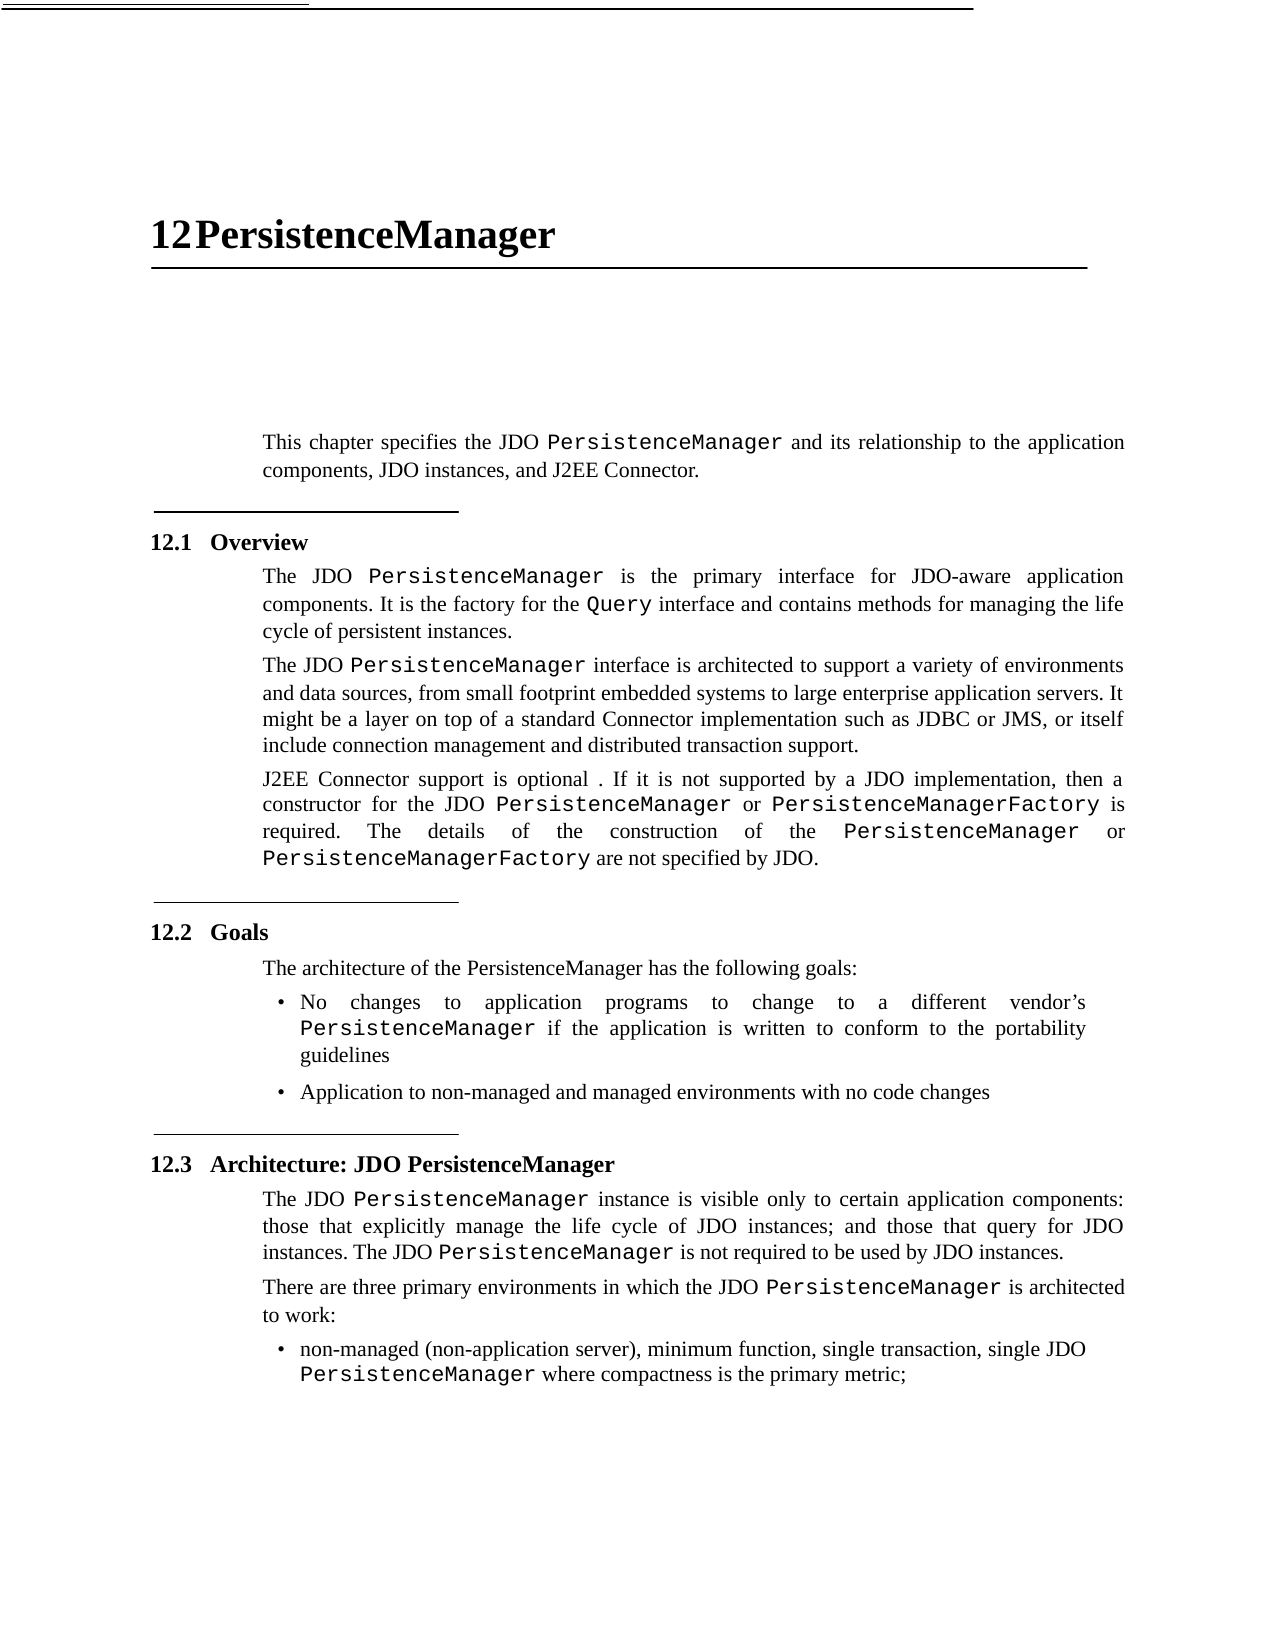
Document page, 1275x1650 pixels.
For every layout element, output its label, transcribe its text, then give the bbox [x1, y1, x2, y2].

text There are three primary environments in which the JDO PersistenceManager is architected to work: [262, 1274, 1125, 1327]
subtitle Goals [150, 918, 1125, 946]
text • non-managed (non-application server), minimum function, single transaction, single JDO PersistenceManager where compactness is the primary metric; [277, 1335, 1087, 1388]
subtitle Overview [150, 528, 1125, 555]
text This chapter specifies the JDO PersistenceManager and its relationship to the application components, JDO instances, and J2EE Connector. [262, 429, 1125, 482]
text The JDO PersistenceManager interface is architected to support a variety of environments and data sources, from small footprint embedded systems to large enterprise application servers. It might be a layer on top of a standard Connector implementation such as JDBC or JMS, or itself include connection management and distributed transaction support. [262, 652, 1125, 757]
text • No changes to application programs to change to a different vendor’s PersistenceManager if the application is written to conform to the portability guidelines [277, 988, 1087, 1067]
subtitle PersistenceManager [150, 210, 1125, 258]
text The JDO PersistenceManager is the primary interface for JDO-aware application components. It is the factory for the Query interface and contains methods for managing the life cycle of persistent instances. [262, 563, 1125, 643]
text • Application to non-managed and managed environments with no code changes [277, 1078, 1087, 1104]
text The JDO PersistenceManager instance is visible only to certain application components: those that explicitly manage the life cycle of JDO instances; and those that query for JDO instances. The JDO PersistenceManager is not required to be used by JDO instances. [262, 1186, 1125, 1266]
text The architecture of the PersistenceManager has the following goals: [262, 954, 1125, 980]
text J2EE Connector support is optional . If it is not supported by a JDO implementation, then a constructor for the JDO PersistenceManager or PersistenceManagerFactory is required. The details of the construction of the PersistenceManager or PersistenceManagerFactory are not specified by JDO. [262, 765, 1125, 872]
subtitle Architecture: JDO PersistenceManager [150, 1150, 1125, 1177]
